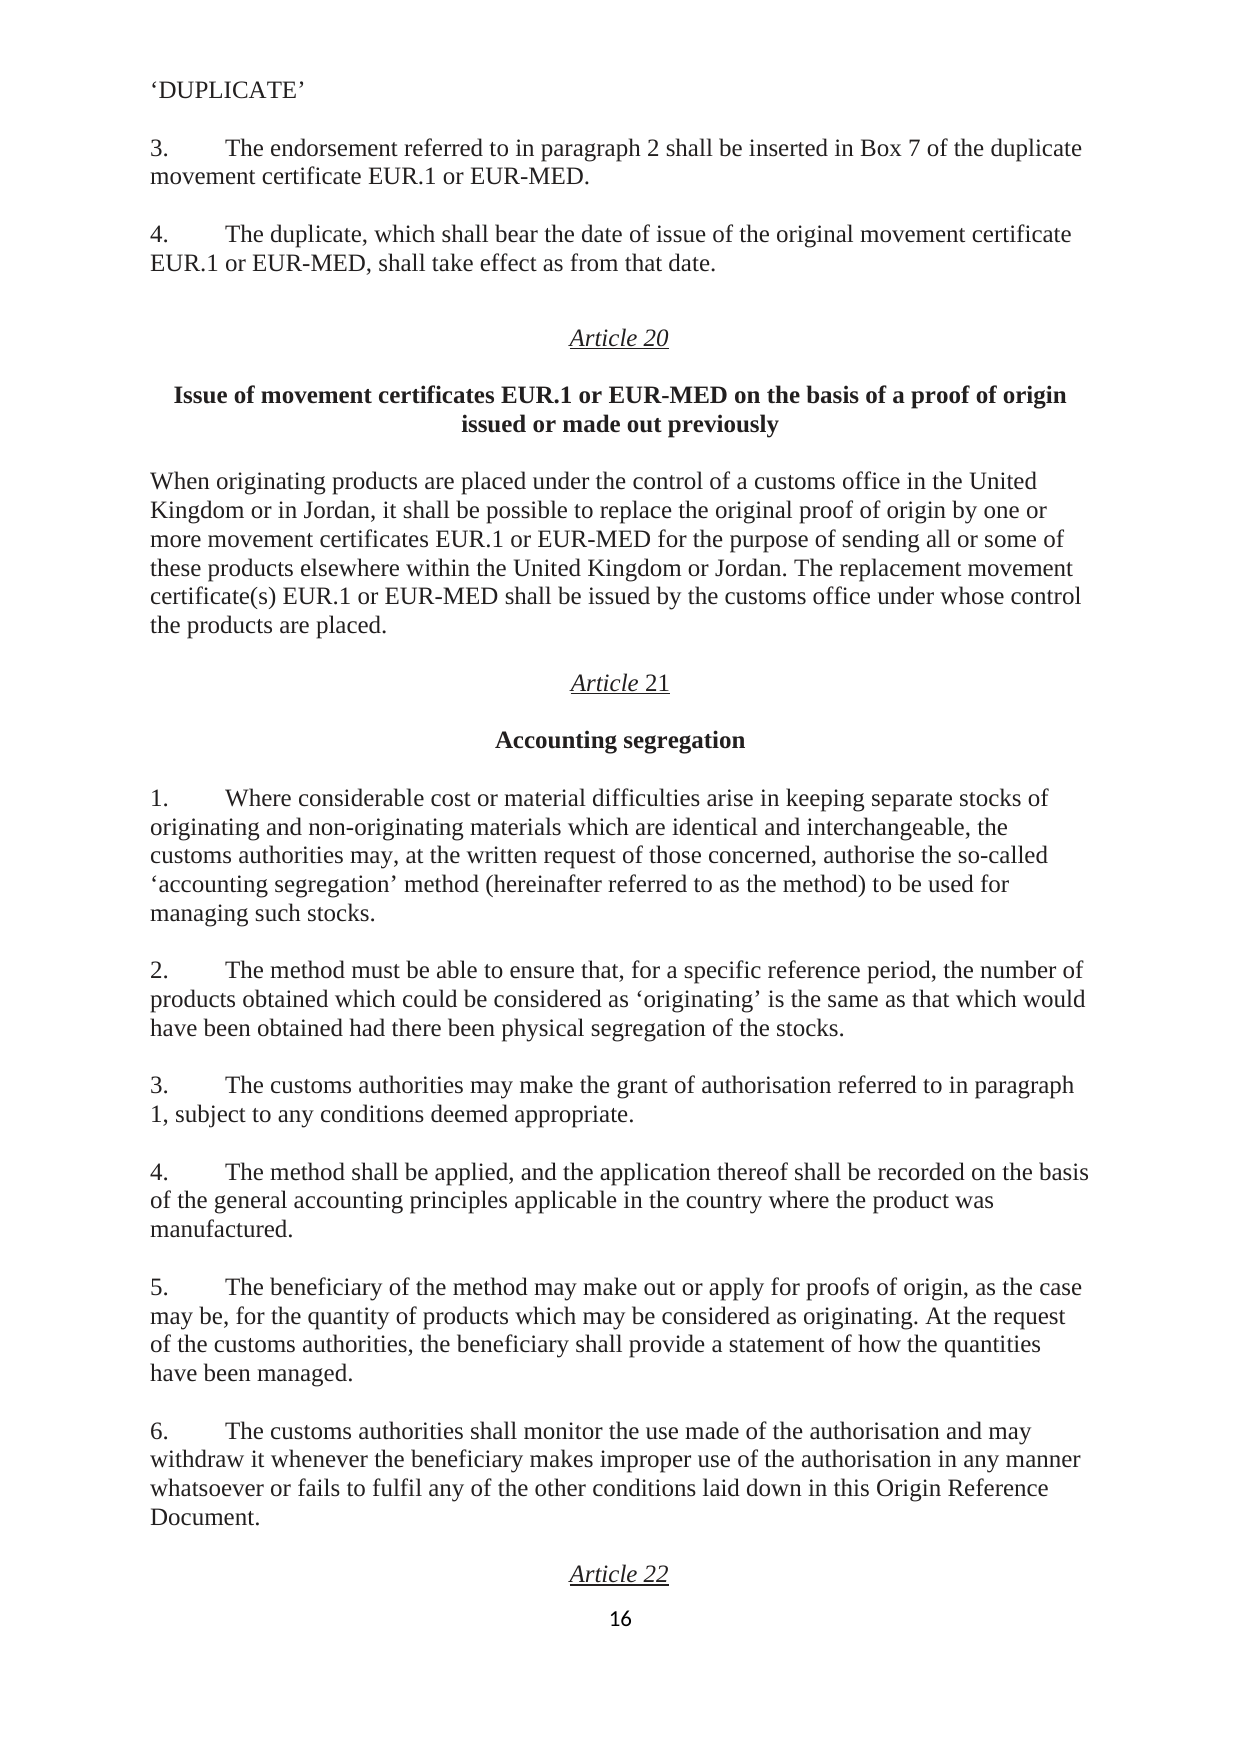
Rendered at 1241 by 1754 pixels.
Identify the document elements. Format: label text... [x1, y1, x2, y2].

text Article 20 [150, 323, 1090, 351]
text 3. The customs authorities may make the grant of authorisation referred to in paragraph 1, subject to any conditions deemed appropriate. [150, 1070, 1090, 1128]
text 4. The method shall be applied, and the application thereof shall be recorded on the basis of the general accounting principles applicable in the country where the product was manufactured. [150, 1157, 1090, 1243]
text ‘DUPLICATE’ [150, 75, 1090, 104]
text 6. The customs authorities shall monitor the use made of the authorisation and may withdraw it whenever the beneficiary makes improper use of the authorisation in any manner whatsoever or fails to fulfil any of the other conditions laid down in this Origin Reference Document. [150, 1416, 1090, 1531]
text 5. The beneficiary of the method may make out or apply for proofs of origin, as the case may be, for the quantity of products which may be considered as originating. At the request of the customs authorities, the beneficiary shall provide a statement of how the quantities have been managed. [150, 1272, 1090, 1387]
text 4. The duplicate, which shall bear the date of issue of the original movement certificate EUR.1 or EUR-MED, shall take effect as from that date. [150, 219, 1090, 276]
text Article 21 [150, 668, 1090, 696]
text When originating products are placed under the control of a customs office in the United Kingdom or in Jordan, it shall be possible to replace the original proof of origin by one or more movement certificates EUR.1 or EUR-MED for the purpose of sending all or some of these products elsewhere within the United Kingdom or Jordan. The replacement movement certificate(s) EUR.1 or EUR-MED shall be issued by the customs office under whose control the products are placed. [150, 466, 1090, 639]
text Article 22 [150, 1559, 1090, 1588]
text 3. The endorsement referred to in paragraph 2 shall be inserted in Box 7 of the duplicate movement certificate EUR.1 or EUR-MED. [150, 132, 1090, 190]
text 2. The method must be able to ensure that, for a specific reference period, the number of products obtained which could be considered as ‘originating’ is the same as that which would have been obtained had there been physical segregation of the stocks. [150, 955, 1090, 1042]
text Accounting segregation [150, 725, 1090, 754]
text 1. Where considerable cost or material difficulties arise in keeping separate stocks of originating and non-originating materials which are identical and interchangeable, the customs authorities may, at the written request of those concerned, authorise the so-called ‘accounting segregation’ method (hereinafter referred to as the method) to be used for managing such stocks. [150, 783, 1090, 927]
text Issue of movement certificates EUR.1 or EUR-MED on the basis of a proof of origin issued or made out previously [150, 380, 1090, 438]
